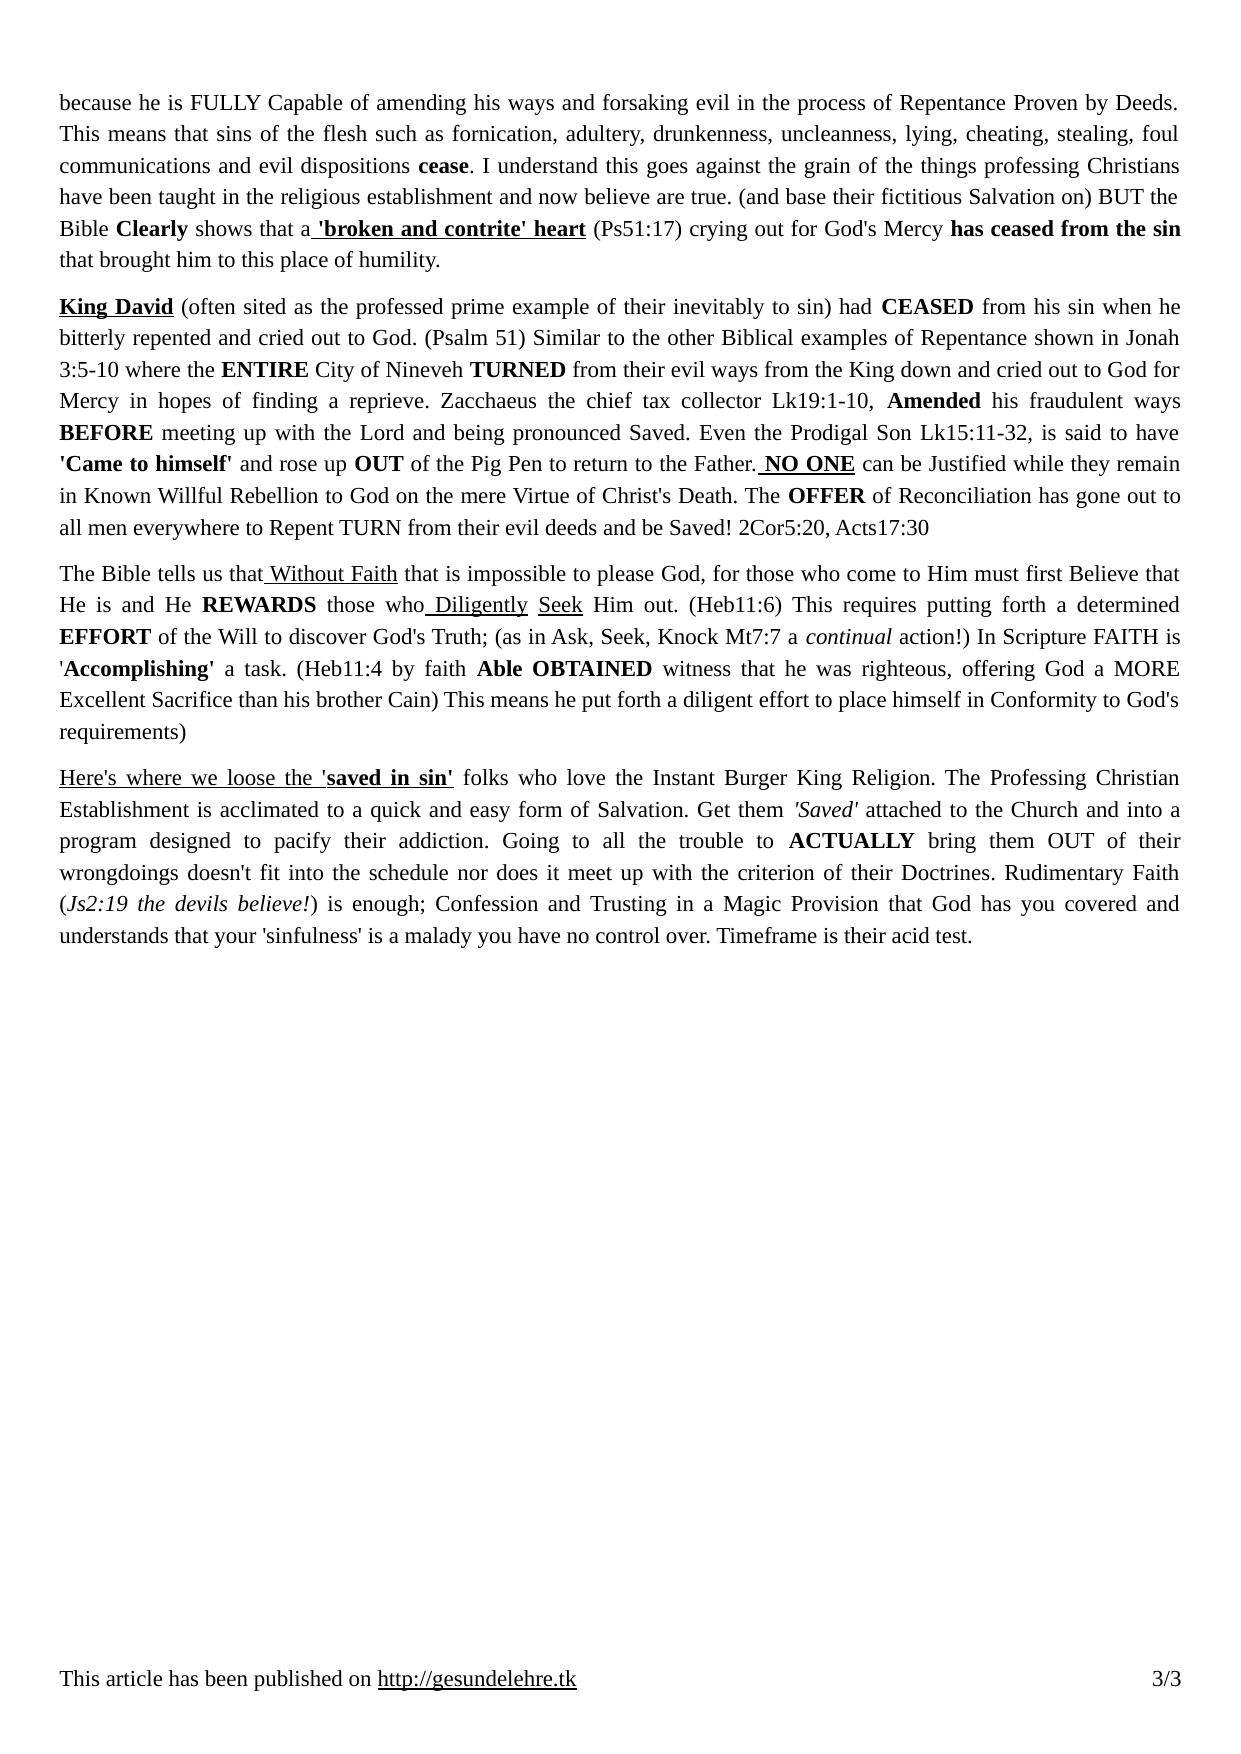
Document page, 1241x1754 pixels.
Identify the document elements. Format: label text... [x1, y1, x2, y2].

text The Bible tells us that Without Faith that is impossible to please God, for those who come to Him must first Believe that He is and He REWARDS those who Diligently Seek Him out. (Heb11:6) This requires putting forth a determined EFFORT of the Will to discover God's Truth; (as in Ask, Seek, Knock Mt7:7 a continual action!) In Scripture FAITH is 'Accomplishing' a task. (Heb11:4 by faith Able OBTAINED witness that he was righteous, offering God a MORE Excellent Sacrifice than his brother Cain) This means he put forth a diligent effort to place himself in Conformity to God's requirements) [59, 560, 1181, 744]
text Here's where we loose the 'saved in sin' folks who love the Instant Burger King Religion. The Professing Christian Establishment is acclimated to a quick and easy form of Salvation. Get them 'Saved' attached to the Church and into a program designed to pacify their addiction. Going to all the trouble to ACTUALLY bring them OUT of their wrongdoings doesn't fit into the schedule nor does it meet up with the criterion of their Doctrines. Rudimentary Faith (Js2:19 the devils believe!) is enough; Confession and Trusting in a Magic Provision that God has you covered and understands that your 'sinfulness' is a malady you have no control over. Timeframe is their acid test. [59, 764, 1181, 948]
text because he is FULLY Capable of amending his ways and forsaking evil in the process of Repentance Proven by Deeds. This means that sins of the flesh such as fornication, adultery, drunkenness, uncleanness, lying, cheating, stealing, foul communications and evil dispositions cease. I understand this goes against the grain of the things professing Christians have been taught in the religious establishment and now believe are true. (and base their fictitious Salvation on) BUT the Bible Clearly shows that a 'broken and contrite' heart (Ps51:17) crying out for God's Mercy has ceased from the sin that brought him to this place of humility. [59, 88, 1181, 273]
text King David (often sited as the professed prime example of their inevitably to sin) had CEASED from his sin when he bitterly repented and cried out to God. (Psalm 51) Similar to the other Biblical examples of Repentance shown in Jonah 3:5-10 where the ENTIRE City of Nineveh TURNED from their evil ways from the King down and cried out to God for Mercy in hopes of finding a reprieve. Zacchaeus the chief tax collector Lk19:1-10, Amended his fraudulent ways BEFORE meeting up with the Lord and being pronounced Saved. Even the Prodigal Son Lk15:11-32, is said to have 'Came to himself' and rose up OUT of the Pig Pen to return to the Father. NO ONE can be Justified while they remain in Known Willful Rebellion to God on the mere Virtue of Christ's Death. The OFFER of Reconciliation has gone out to all men everywhere to Repent TURN from their evil deeds and be Saved! 2Cor5:20, Acts17:30 [59, 293, 1181, 540]
